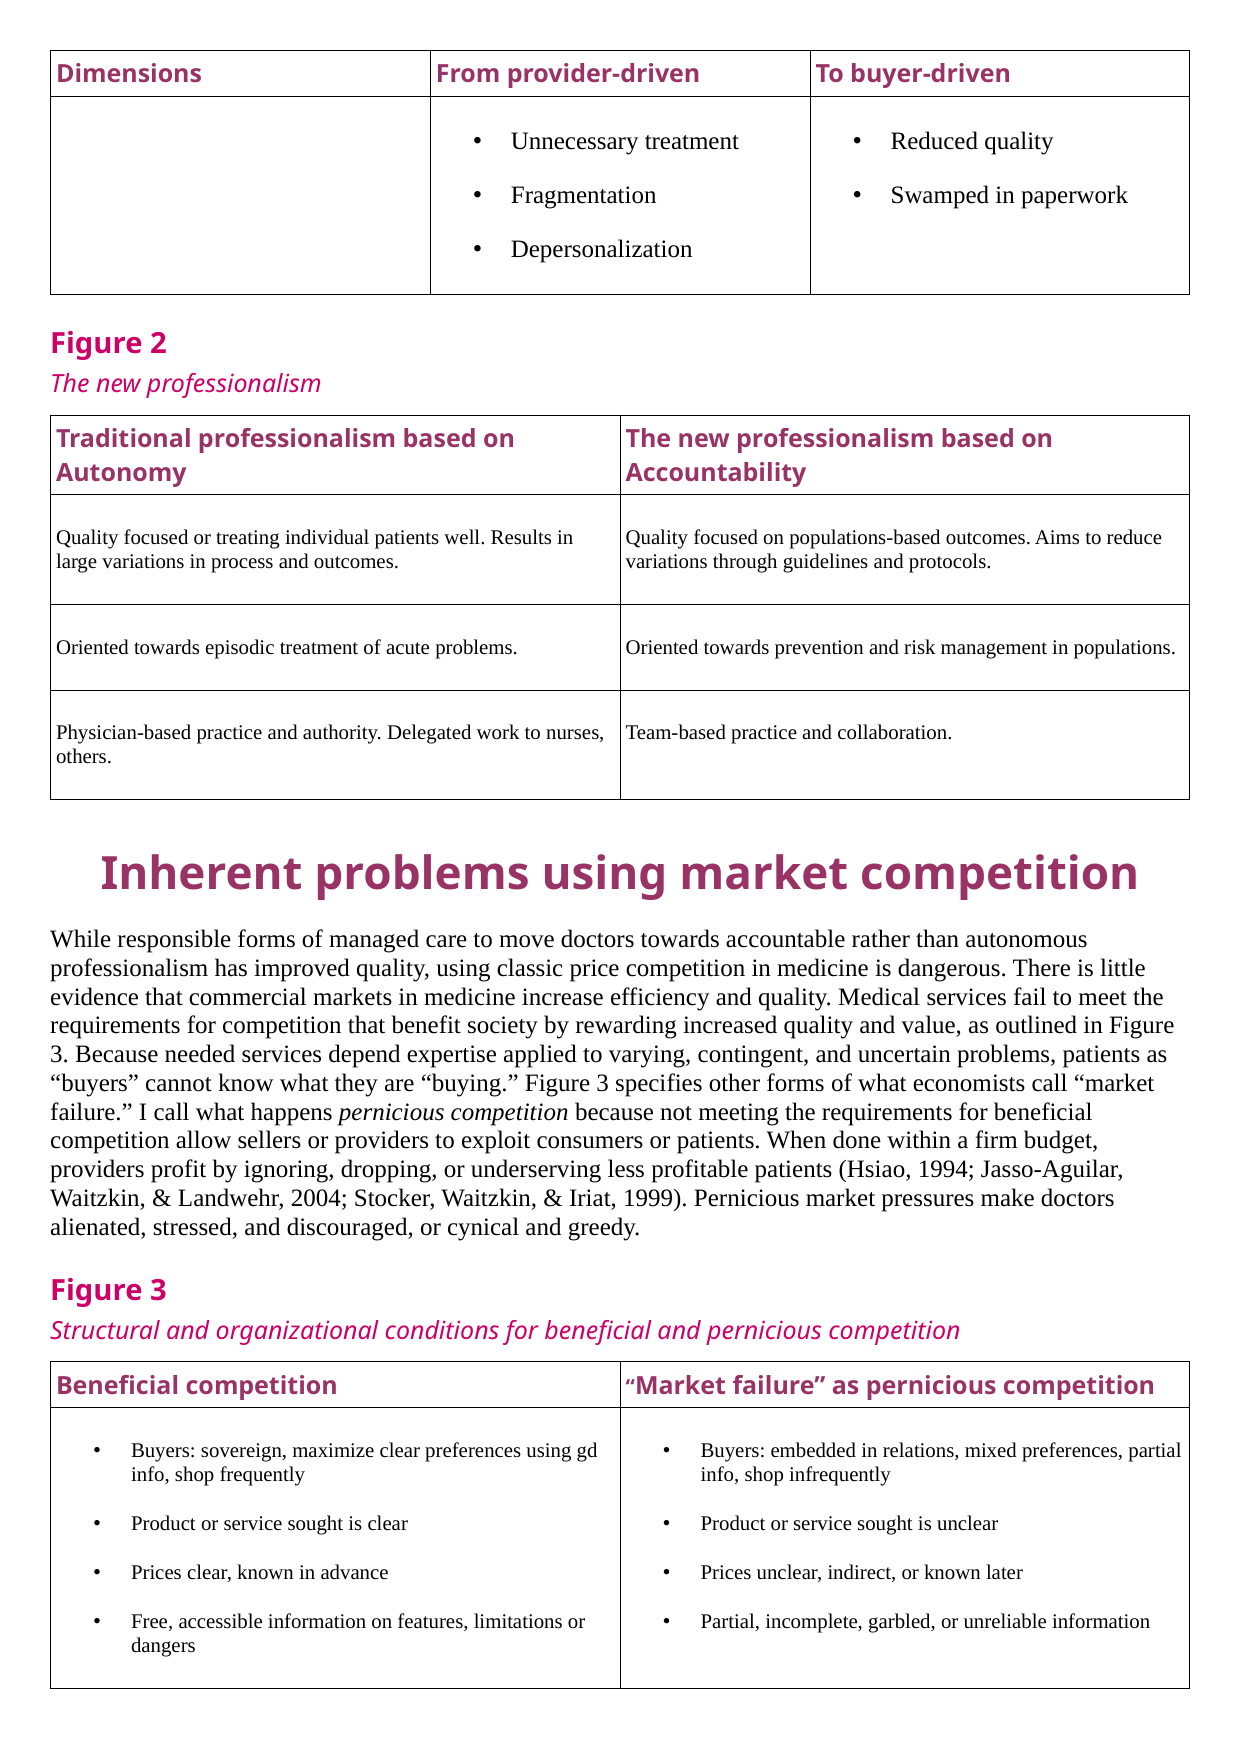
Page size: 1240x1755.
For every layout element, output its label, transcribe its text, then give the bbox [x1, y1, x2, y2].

text Figure 3 [50, 1270, 1189, 1309]
table_cell [51, 97, 430, 293]
table_cell Team-based practice and collaboration. [621, 691, 1189, 799]
text Figure 2 [50, 323, 1189, 362]
table_header Dimensions [51, 51, 430, 96]
table_header Traditional professionalism based on Autonomy [51, 416, 620, 494]
table_cell Physician-based practice and authority. Delegated work to nurses, others. [51, 691, 620, 799]
table_cell Buyers: embedded in relations, mixed preferences, partial info, shop infrequently Product or service sought is unclear Prices unclear, indirect, or known later Partial, incomplete, garbled, or unreliable information Information is costly, difficult to obtain Few buyers and/or sellers Historical, cultural relations, overt or covert Purchase from limited array Barriers to entry and exit Market signals & change are slow, muddled Externalities, often by design, in the market, services or products [621, 1408, 1189, 1688]
text The new professionalism [50, 362, 1189, 400]
text Structural and organizational conditions for beneficial and pernicious competition [50, 1309, 1189, 1347]
table_header “Market failure” as pernicious competition [621, 1362, 1189, 1407]
table_cell Quality focused on populations-based outcomes. Aims to reduce variations through guidelines and protocols. [621, 495, 1189, 604]
subtitle Inherent problems using market competition [50, 849, 1189, 899]
text While responsible forms of managed care to move doctors towards accountable rather than autonomous professionalism has improved quality, using classic price competition in medicine is dangerous. There is little evidence that commercial markets in medicine increase efficiency and quality. Medical services fail to meet the requirements for competition that benefit society by rewarding increased quality and value, as outlined in Figure 3. Because needed services depend expertise applied to varying, contingent, and uncertain problems, patients as “buyers” cannot know what they are “buying.” Figure 3 specifies other forms of what economists call “market failure.” I call what happens pernicious competition because not meeting the requirements for beneficial competition allow sellers or providers to exploit consumers or patients. When done within a firm budget, providers profit by ignoring, dropping, or underserving less profitable patients (Hsiao, 1994; Jasso-Aguilar, Waitzkin, & Landwehr, 2004; Stocker, Waitzkin, & Iriat, 1999). Pernicious market pressures make doctors alienated, stressed, and discouraged, or cynical and greedy. [50, 924, 1189, 1241]
table_cell Oriented towards episodic treatment of acute problems. [51, 605, 620, 689]
table_header Beneficial competition [51, 1362, 620, 1407]
table_cell Oriented towards prevention and risk management in populations. [621, 605, 1189, 689]
table_header The new professionalism based on Accountability [621, 416, 1189, 494]
table_header From provider-driven [431, 51, 810, 96]
table_cell Undertreatment Cuts in services Obstructed access Reduced quality Swamped in paperwork [811, 97, 1189, 293]
table_header To buyer-driven [811, 51, 1189, 96]
table_cell Buyers: sovereign, maximize clear preferences using gd info, shop frequently Product or service sought is clear Prices clear, known in advance Free, accessible information on features, limitations or dangers Information is free, easy to get Many buyers and sellers No relation to each other Can purchase from full array of providers No barriers to entry or exit Market signals quick; markets clear quickly No externalities. No harms (or benefits) to other parts of society not captured in market transactions [51, 1408, 620, 1688]
table_cell Quality focused or treating individual patients well. Results in large variations in process and outcomes. [51, 495, 620, 604]
table_cell Overtreatment Iatrogenesis High cost Unnecessary treatment Fragmentation Depersonalization [431, 97, 810, 293]
